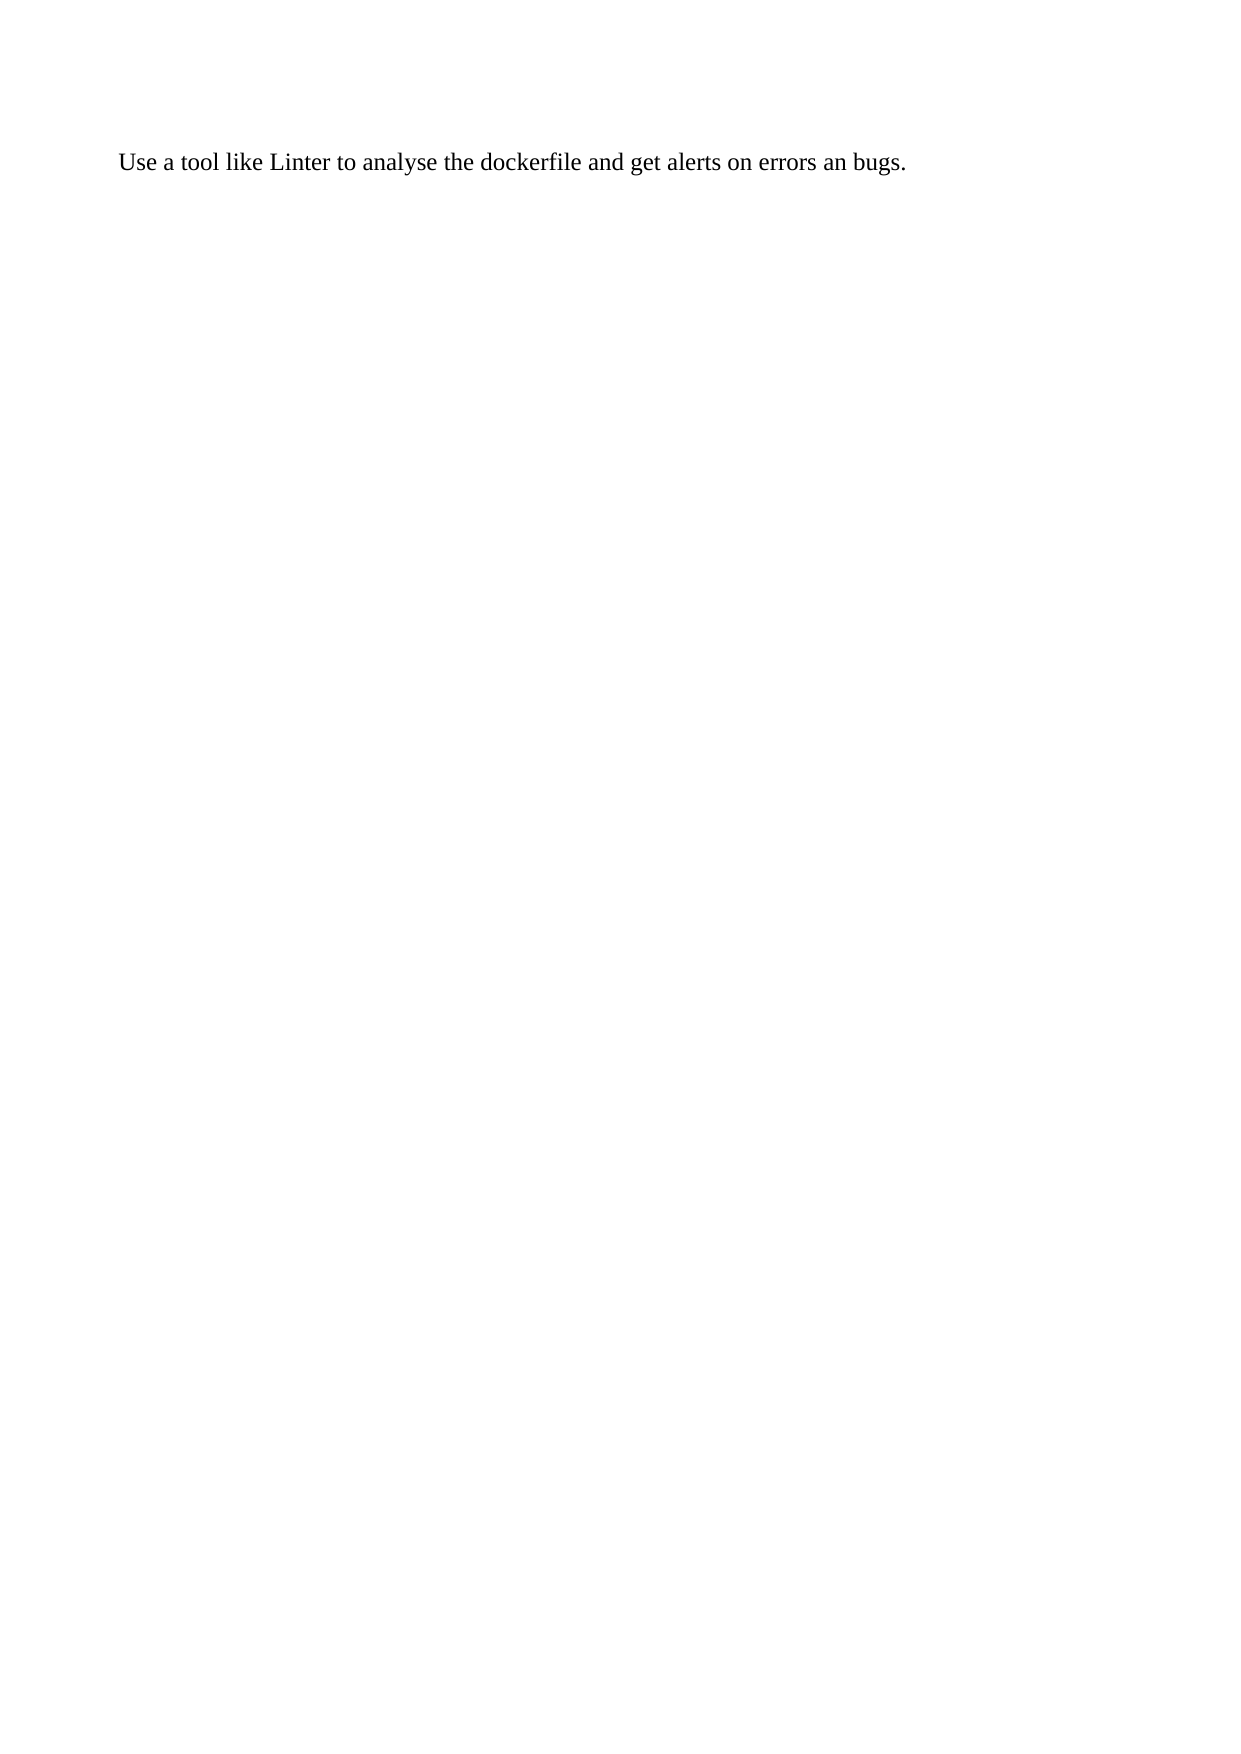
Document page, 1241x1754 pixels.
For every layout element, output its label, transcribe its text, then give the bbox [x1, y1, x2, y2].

text Use a tool like Linter to analyse the dockerfile and get alerts on errors an bugs. [118, 147, 1122, 176]
